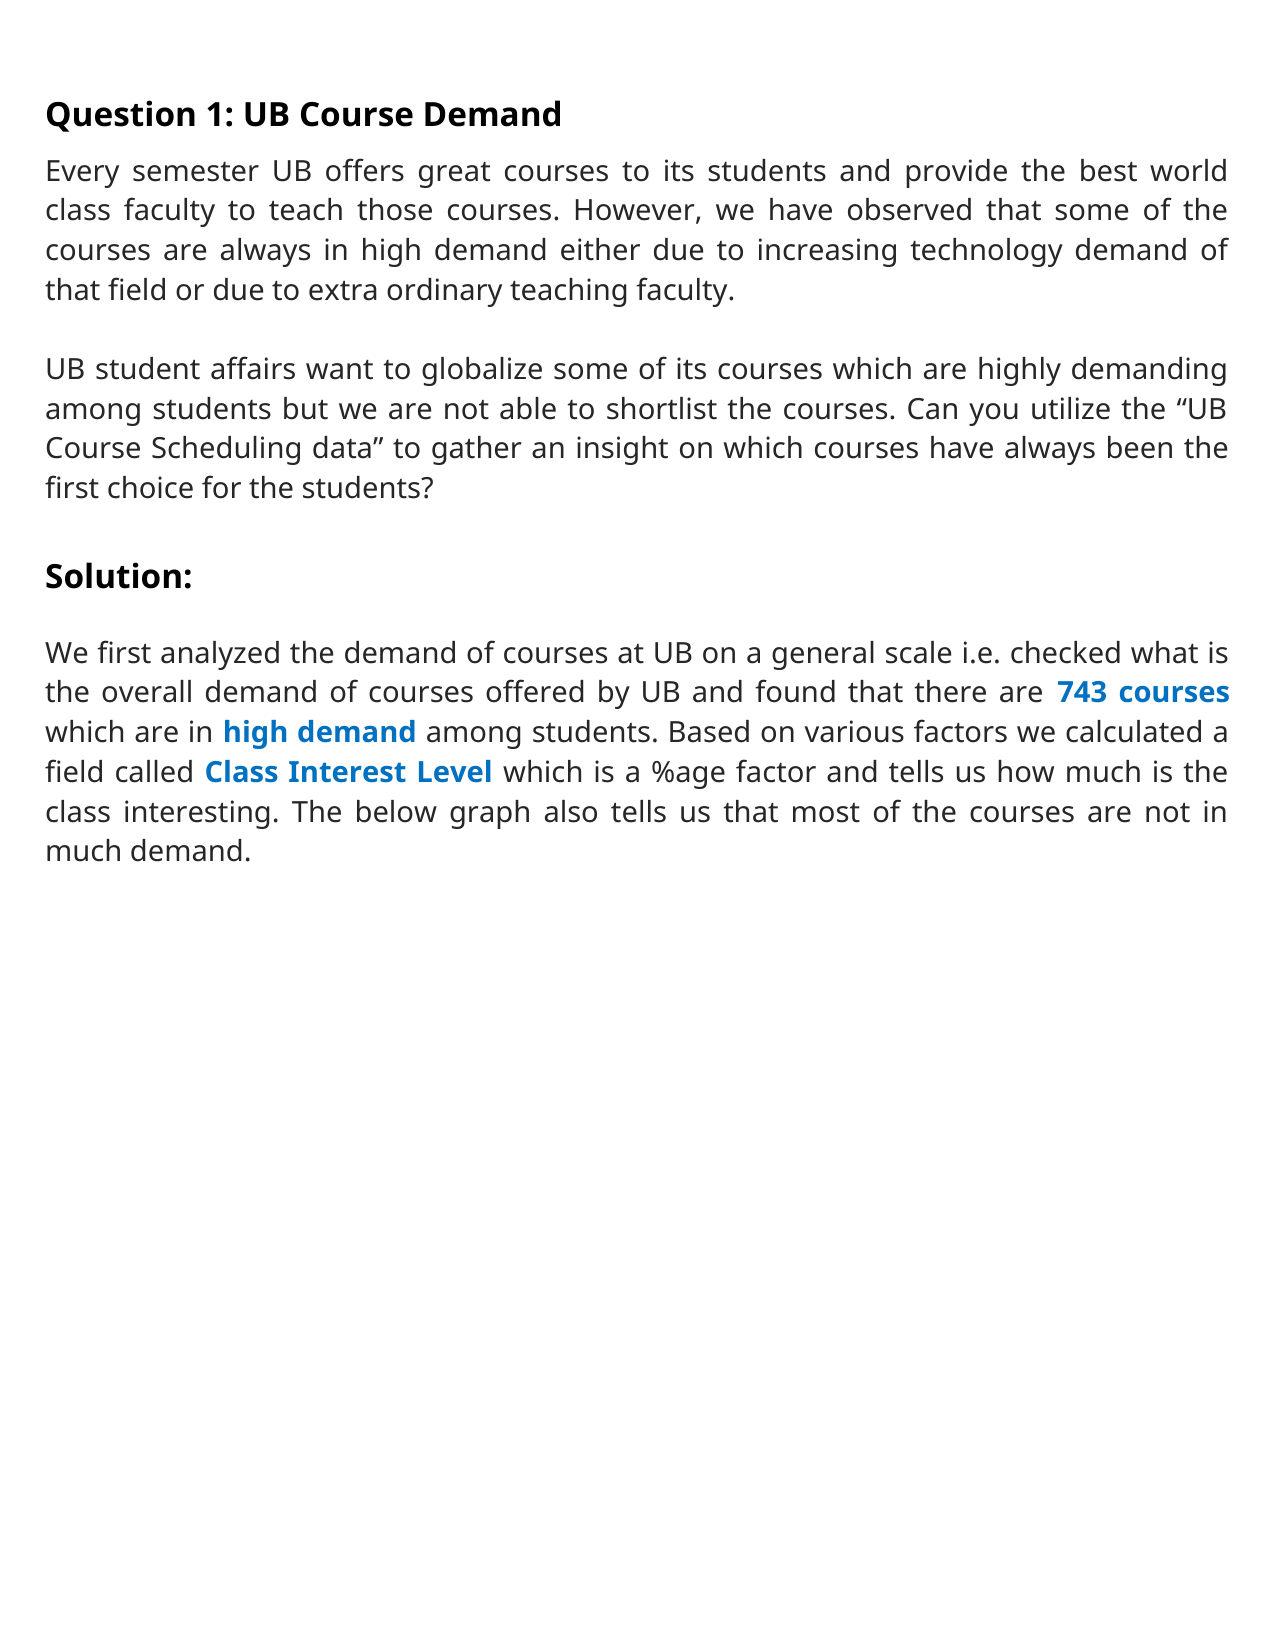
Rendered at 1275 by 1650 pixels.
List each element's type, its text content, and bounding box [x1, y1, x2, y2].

text Question 1: UB Course Demand [45, 90, 1230, 136]
text Solution: [45, 553, 1230, 598]
text UB student affairs want to globalize some of its courses which are highly demanding among students but we are not able to shortlist the courses. Can you utilize the “UB Course Scheduling data” to gather an insight on which courses have always been the first choice for the students? [45, 348, 1230, 507]
text We first analyzed the demand of courses at UB on a general scale i.e. checked what is the overall demand of courses offered by UB and found that there are 743 courses which are in high demand among students. Based on various factors we calculated a field called Class Interest Level which is a %age factor and tells us how much is the class interesting. The below graph also tells us that most of the courses are not in much demand. [45, 632, 1230, 870]
text Every semester UB offers great courses to its students and provide the best world class faculty to teach those courses. However, we have observed that some of the courses are always in high demand either due to increasing technology demand of that field or due to extra ordinary teaching faculty. [45, 150, 1230, 309]
